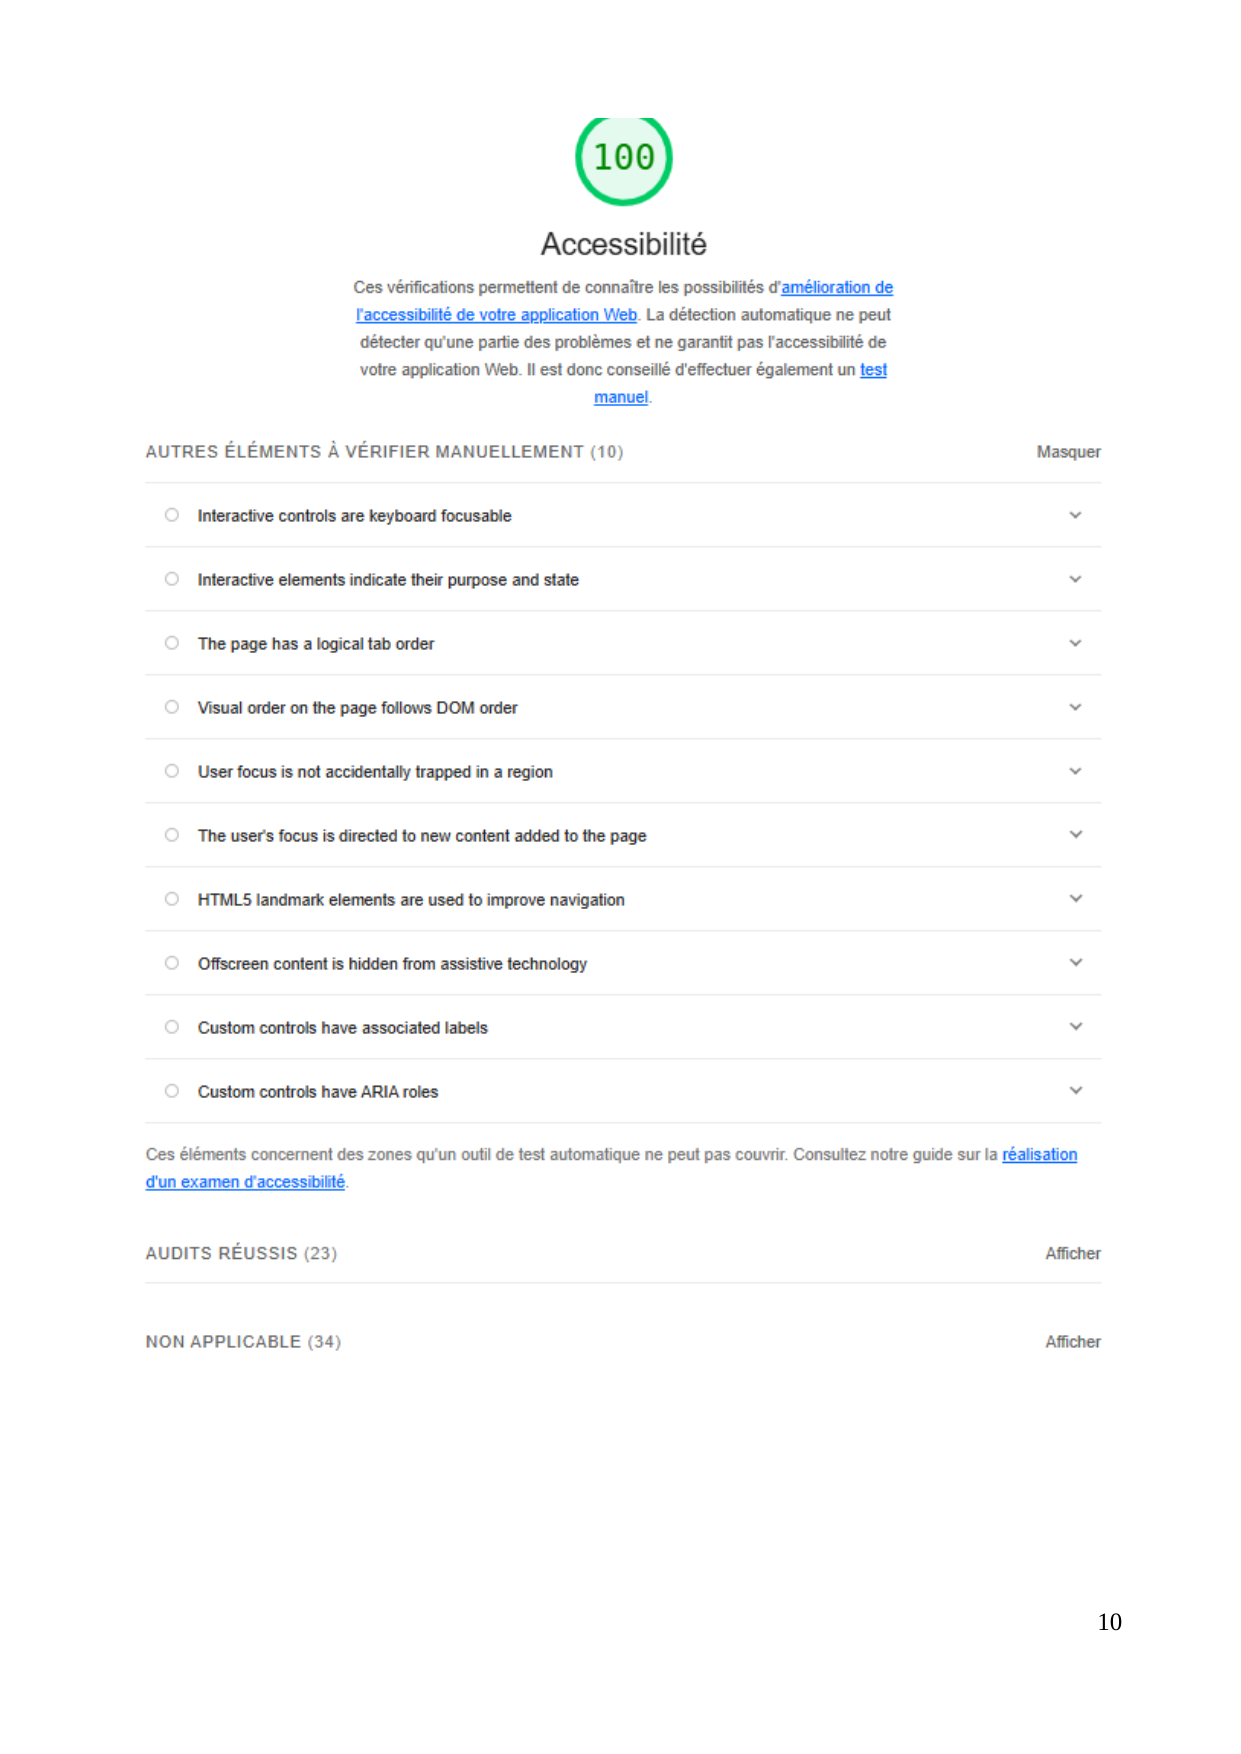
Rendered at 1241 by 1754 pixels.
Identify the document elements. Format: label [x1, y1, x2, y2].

picture [118, 118, 1123, 1357]
